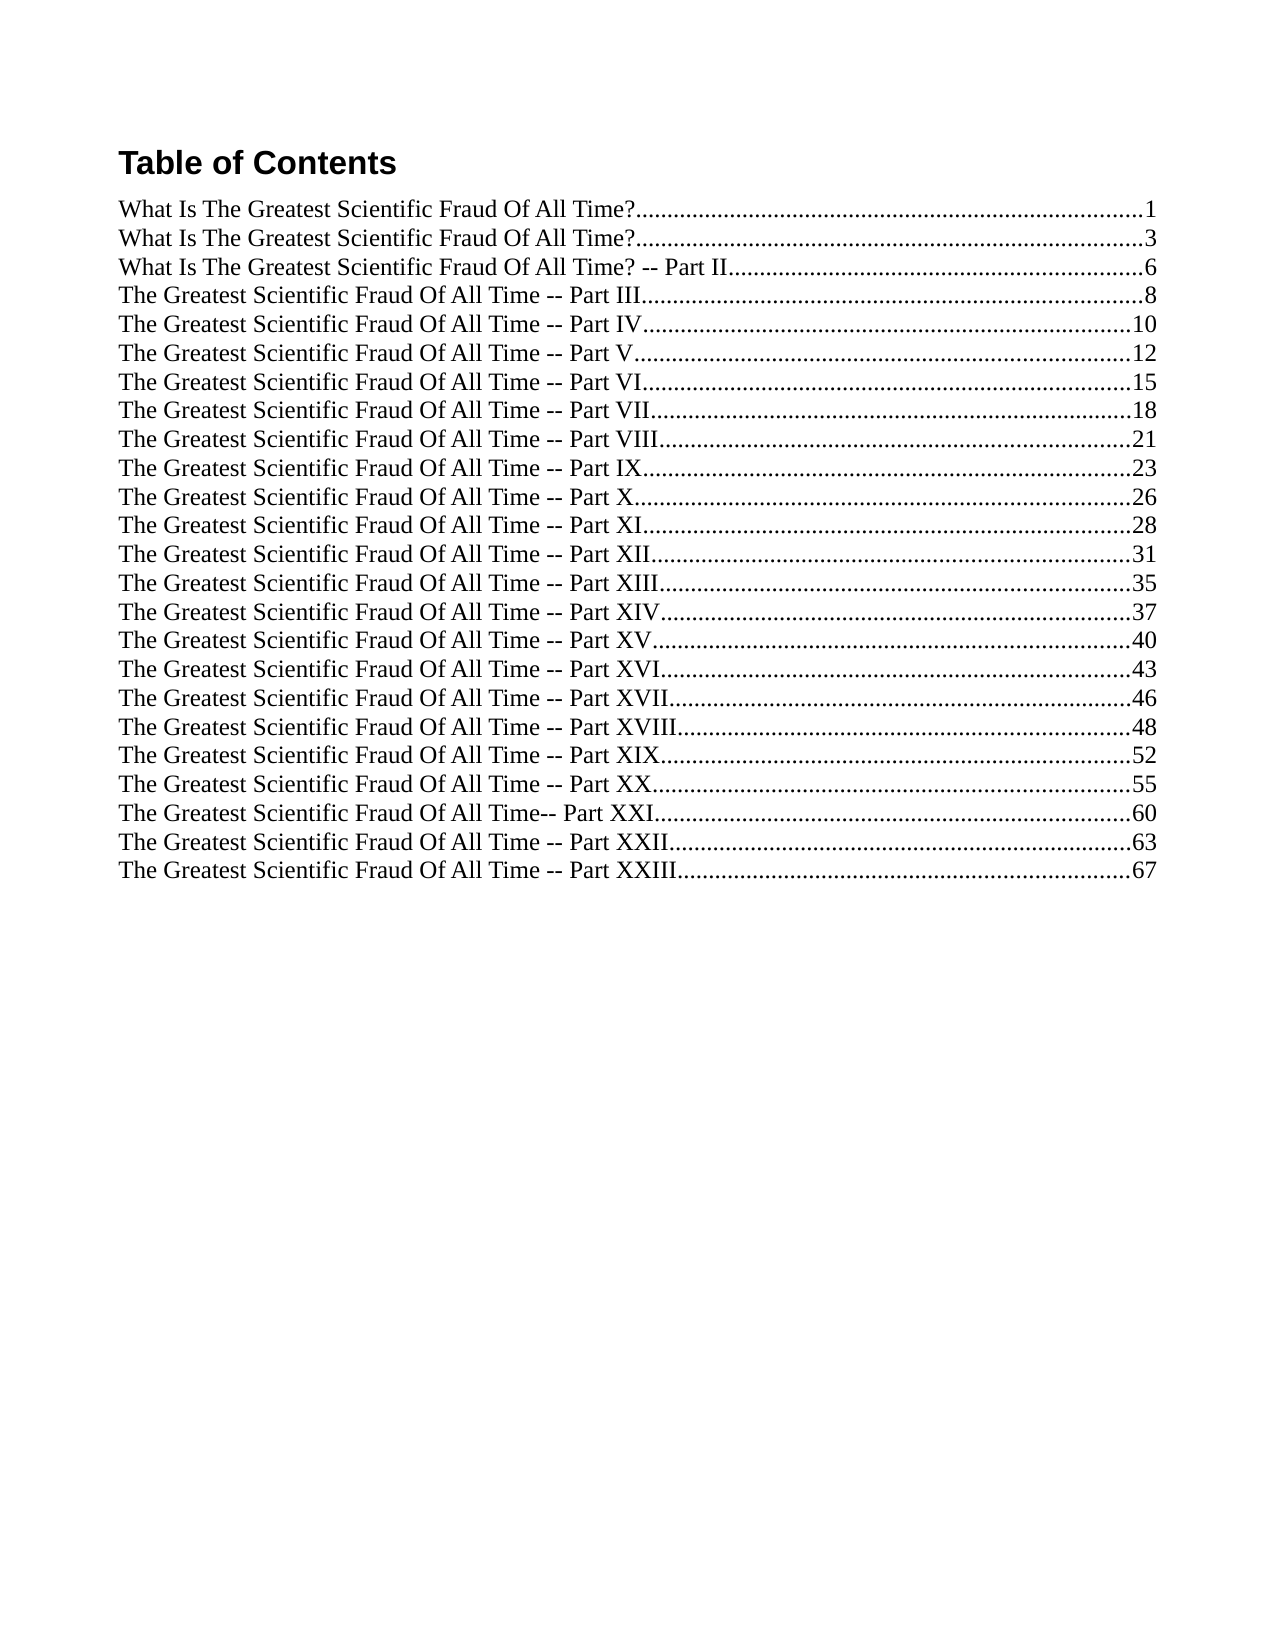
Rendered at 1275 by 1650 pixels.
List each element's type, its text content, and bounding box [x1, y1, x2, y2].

text The Greatest Scientific Fraud Of All Time -- Part XIV 37 [118, 597, 1157, 625]
text The Greatest Scientific Fraud Of All Time -- Part VII 18 [118, 395, 1157, 424]
text The Greatest Scientific Fraud Of All Time -- Part XVII 46 [118, 683, 1157, 712]
text The Greatest Scientific Fraud Of All Time -- Part V 12 [118, 338, 1157, 367]
text The Greatest Scientific Fraud Of All Time -- Part XV 40 [118, 625, 1157, 654]
subtitle Table of Contents [118, 143, 1157, 182]
text The Greatest Scientific Fraud Of All Time -- Part VIII 21 [118, 424, 1157, 453]
text The Greatest Scientific Fraud Of All Time -- Part XIII 35 [118, 568, 1157, 597]
text The Greatest Scientific Fraud Of All Time -- Part XVIII 48 [118, 712, 1157, 740]
text The Greatest Scientific Fraud Of All Time -- Part XII 31 [118, 539, 1157, 568]
text What Is The Greatest Scientific Fraud Of All Time? 3 [118, 223, 1157, 252]
text The Greatest Scientific Fraud Of All Time -- Part III 8 [118, 280, 1157, 309]
text The Greatest Scientific Fraud Of All Time -- Part XI 28 [118, 510, 1157, 539]
text The Greatest Scientific Fraud Of All Time -- Part XIX 52 [118, 740, 1157, 769]
text What Is The Greatest Scientific Fraud Of All Time? 1 [118, 194, 1157, 223]
text The Greatest Scientific Fraud Of All Time -- Part XVI 43 [118, 654, 1157, 683]
text The Greatest Scientific Fraud Of All Time-- Part XXI 60 [118, 798, 1157, 827]
text The Greatest Scientific Fraud Of All Time -- Part X 26 [118, 482, 1157, 510]
text The Greatest Scientific Fraud Of All Time -- Part XXIII 67 [118, 855, 1157, 884]
text The Greatest Scientific Fraud Of All Time -- Part IX 23 [118, 453, 1157, 482]
text What Is The Greatest Scientific Fraud Of All Time? -- Part II 6 [118, 252, 1157, 280]
text The Greatest Scientific Fraud Of All Time -- Part IV 10 [118, 309, 1157, 338]
text The Greatest Scientific Fraud Of All Time -- Part VI 15 [118, 367, 1157, 395]
text The Greatest Scientific Fraud Of All Time -- Part XXII 63 [118, 827, 1157, 855]
text The Greatest Scientific Fraud Of All Time -- Part XX 55 [118, 769, 1157, 798]
